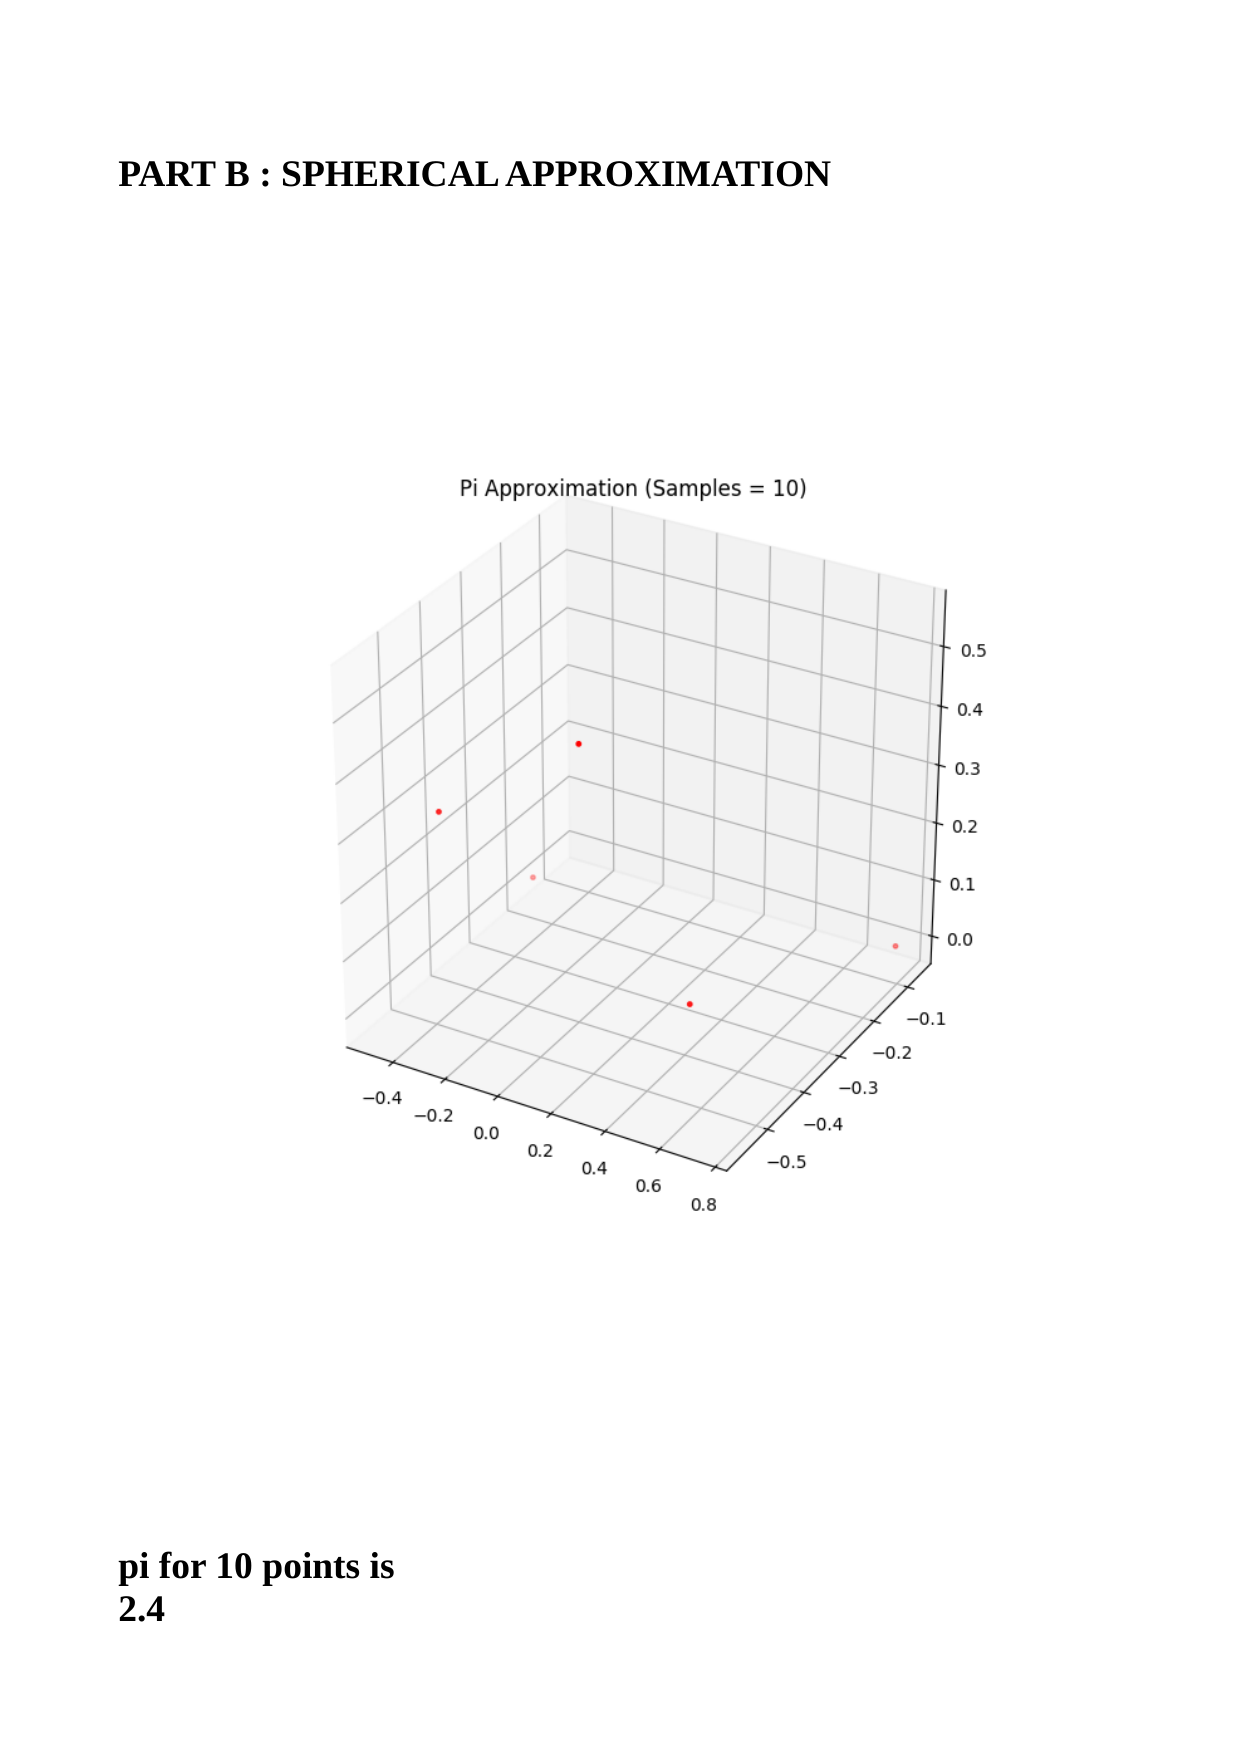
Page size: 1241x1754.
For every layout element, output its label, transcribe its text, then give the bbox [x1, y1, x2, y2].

text 2.4 [118, 1587, 1122, 1630]
text pi for 10 points is [118, 1544, 1122, 1587]
picture [118, 324, 1123, 1329]
text PART B : SPHERICAL APPROXIMATION [118, 152, 1122, 195]
